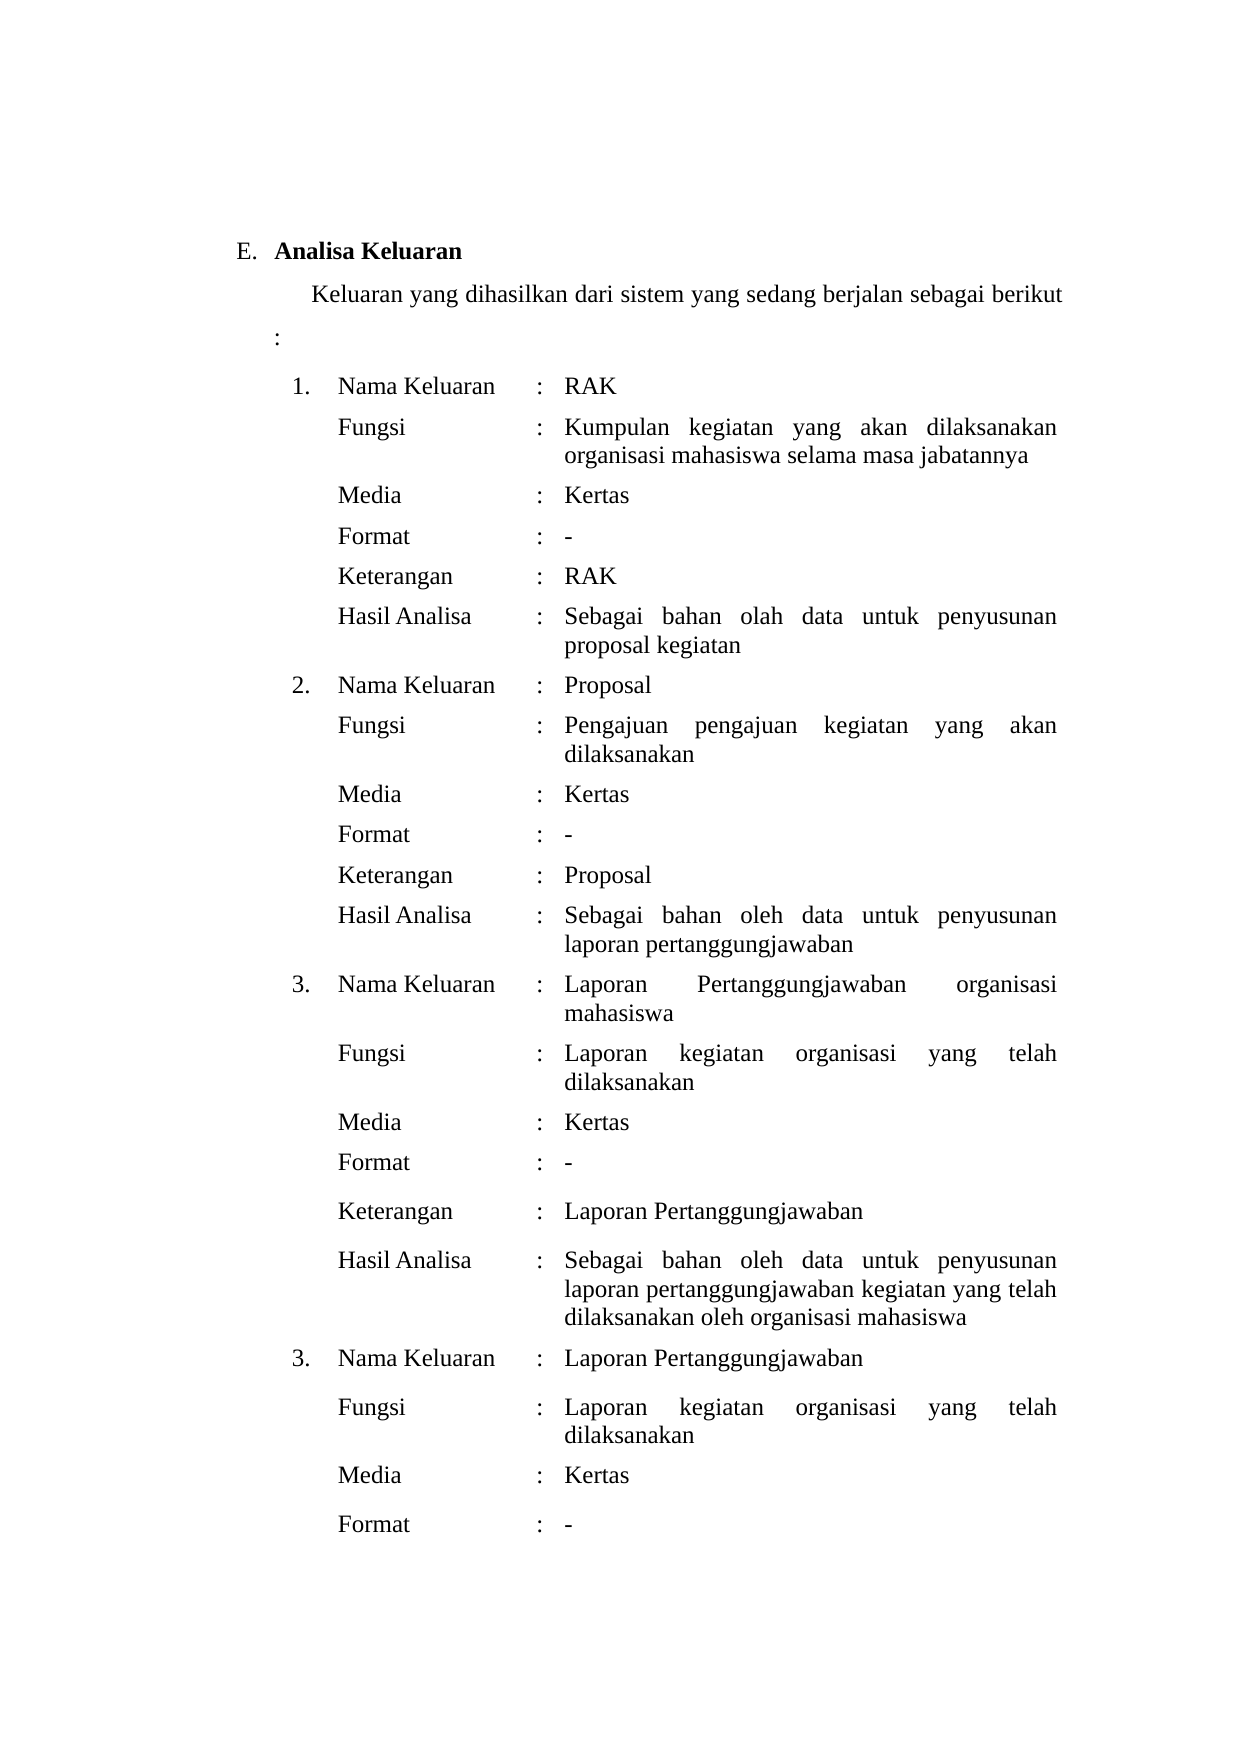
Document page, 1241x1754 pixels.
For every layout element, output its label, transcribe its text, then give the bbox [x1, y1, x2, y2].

table_header RAK [558, 366, 1063, 406]
table_cell - [558, 515, 1063, 555]
table_cell : [530, 774, 558, 814]
table_cell Format [332, 1504, 530, 1553]
table_cell : [530, 664, 558, 704]
table_cell : [530, 1032, 558, 1101]
text Keluaran yang dihasilkan dari sistem yang sedang berjalan sebagai berikut : [274, 279, 1063, 351]
table_cell Fungsi [332, 1032, 530, 1101]
table_cell Fungsi [332, 705, 530, 773]
table_cell Media [332, 475, 530, 515]
table_cell [286, 406, 332, 475]
table_cell [286, 1190, 332, 1239]
table_cell : [530, 1504, 558, 1553]
table_cell : [530, 1239, 558, 1337]
table_cell [286, 1101, 332, 1141]
table_cell : [530, 1337, 558, 1386]
table_cell : [530, 1386, 558, 1455]
table_cell : [530, 705, 558, 773]
table_cell : [530, 475, 558, 515]
table_cell [286, 515, 332, 555]
table_cell Kertas [558, 1455, 1063, 1504]
table_cell Hasil Analisa [332, 1239, 530, 1337]
list Analisa Keluaran [236, 236, 1063, 265]
table_cell : [530, 854, 558, 894]
table_cell [286, 1032, 332, 1101]
table_cell Pengajuan pengajuan kegiatan yang akan dilaksanakan [558, 705, 1063, 773]
table_cell Kumpulan kegiatan yang akan dilaksanakan organisasi mahasiswa selama masa jabatannya [558, 406, 1063, 475]
table_cell Format [332, 1141, 530, 1190]
table_cell Media [332, 1455, 530, 1504]
table_cell Laporan Pertanggungjawaban [558, 1337, 1063, 1386]
table_cell [286, 705, 332, 773]
table_cell : [530, 963, 558, 1032]
table_cell [286, 595, 332, 664]
table_cell - [558, 1504, 1063, 1553]
table_cell Laporan Pertanggungjawaban organisasi mahasiswa [558, 963, 1063, 1032]
table_cell Kertas [558, 475, 1063, 515]
table_cell : [530, 1455, 558, 1504]
table_cell [286, 475, 332, 515]
table_cell : [530, 1141, 558, 1190]
table_cell Laporan Pertanggungjawaban [558, 1190, 1063, 1239]
table_cell 3. [286, 963, 332, 1032]
table_cell Kertas [558, 1101, 1063, 1141]
table_cell Nama Keluaran [332, 1337, 530, 1386]
table_cell : [530, 595, 558, 664]
table_cell : [530, 555, 558, 595]
table_cell Proposal [558, 854, 1063, 894]
table_cell Nama Keluaran [332, 664, 530, 704]
table_cell Format [332, 515, 530, 555]
table_cell [286, 894, 332, 963]
table_cell [286, 555, 332, 595]
table_cell 2. [286, 664, 332, 704]
table_cell Fungsi [332, 406, 530, 475]
table_cell Nama Keluaran [332, 963, 530, 1032]
table_cell : [530, 406, 558, 475]
table_cell [286, 1455, 332, 1504]
table_cell [286, 774, 332, 814]
table_cell Proposal [558, 664, 1063, 704]
table_cell RAK [558, 555, 1063, 595]
table_cell [286, 1141, 332, 1190]
table_cell Fungsi [332, 1386, 530, 1455]
table_cell : [530, 814, 558, 854]
table_cell Laporan kegiatan organisasi yang telah dilaksanakan [558, 1032, 1063, 1101]
table_cell [286, 814, 332, 854]
table_cell [286, 1386, 332, 1455]
table_cell [286, 854, 332, 894]
table_header 1. [286, 366, 332, 406]
table_cell Hasil Analisa [332, 595, 530, 664]
table_cell Hasil Analisa [332, 894, 530, 963]
table_cell Keterangan [332, 854, 530, 894]
table_cell - [558, 1141, 1063, 1190]
table_cell [286, 1239, 332, 1337]
table_cell Media [332, 1101, 530, 1141]
table_cell : [530, 894, 558, 963]
table_cell : [530, 1101, 558, 1141]
table_cell Sebagai bahan oleh data untuk penyusunan laporan pertanggungjawaban kegiatan yang telah dilaksanakan oleh organisasi mahasiswa [558, 1239, 1063, 1337]
table_cell Media [332, 774, 530, 814]
table_cell Kertas [558, 774, 1063, 814]
table_cell Keterangan [332, 555, 530, 595]
table_cell Laporan kegiatan organisasi yang telah dilaksanakan [558, 1386, 1063, 1455]
table_header Nama Keluaran [332, 366, 530, 406]
table_cell Sebagai bahan olah data untuk penyusunan proposal kegiatan [558, 595, 1063, 664]
table_cell - [558, 814, 1063, 854]
table_cell : [530, 1190, 558, 1239]
table_cell [286, 1504, 332, 1553]
table_cell Keterangan [332, 1190, 530, 1239]
table_header : [530, 366, 558, 406]
table_cell Sebagai bahan oleh data untuk penyusunan laporan pertanggungjawaban [558, 894, 1063, 963]
table_cell 3. [286, 1337, 332, 1386]
table_cell Format [332, 814, 530, 854]
table_cell : [530, 515, 558, 555]
